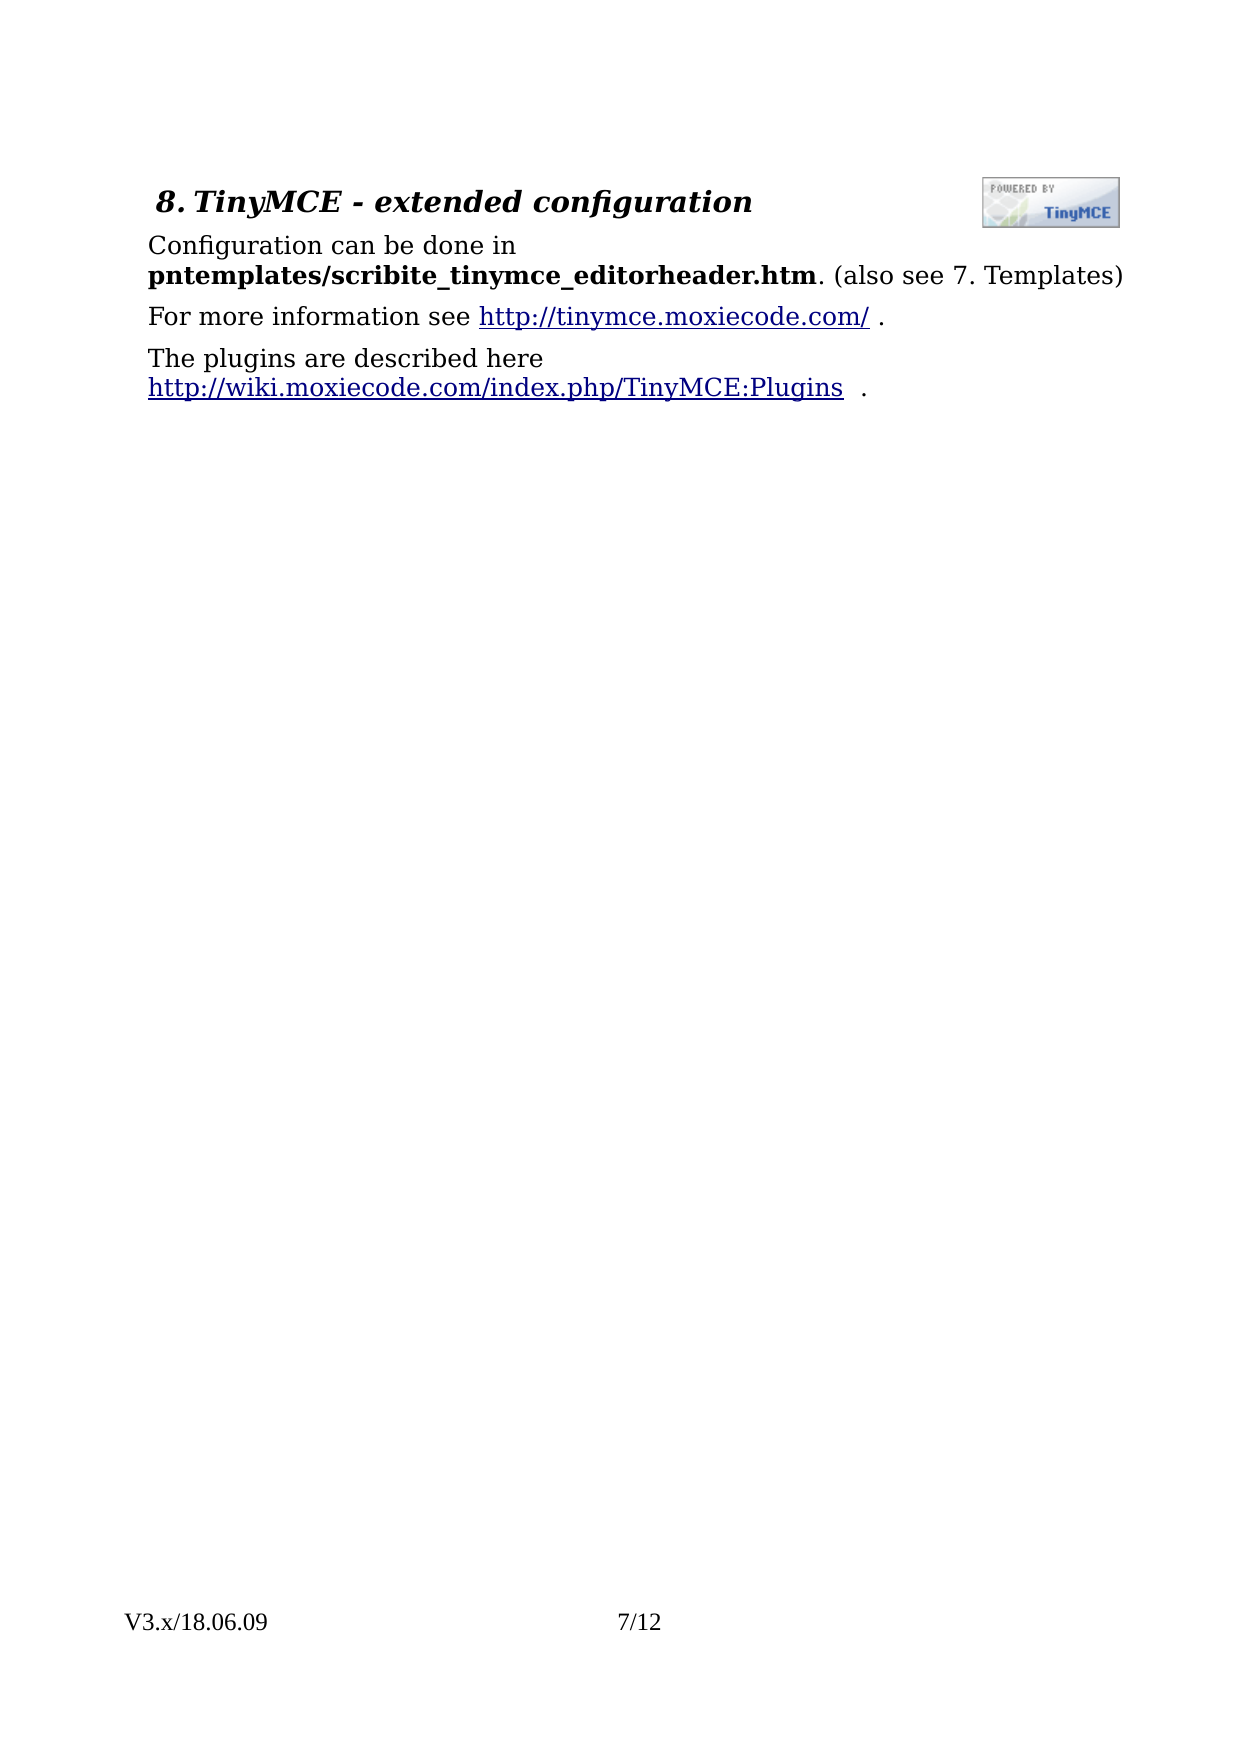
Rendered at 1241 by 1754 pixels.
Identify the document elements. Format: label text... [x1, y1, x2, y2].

subtitle TinyMCE - extended configuration [156, 185, 982, 219]
picture [982, 177, 1120, 228]
text The plugins are described here http://wiki.moxiecode.com/index.php/TinyMCE:Plugins . [148, 344, 1160, 403]
text Configuration can be done in pntemplates/scribite_tinymce_editorheader.htm. (also see 7. Templates) [148, 232, 1160, 290]
subtitle [1120, 185, 1160, 219]
text For more information see http://tinymce.moxiecode.com/ . [148, 303, 1160, 332]
